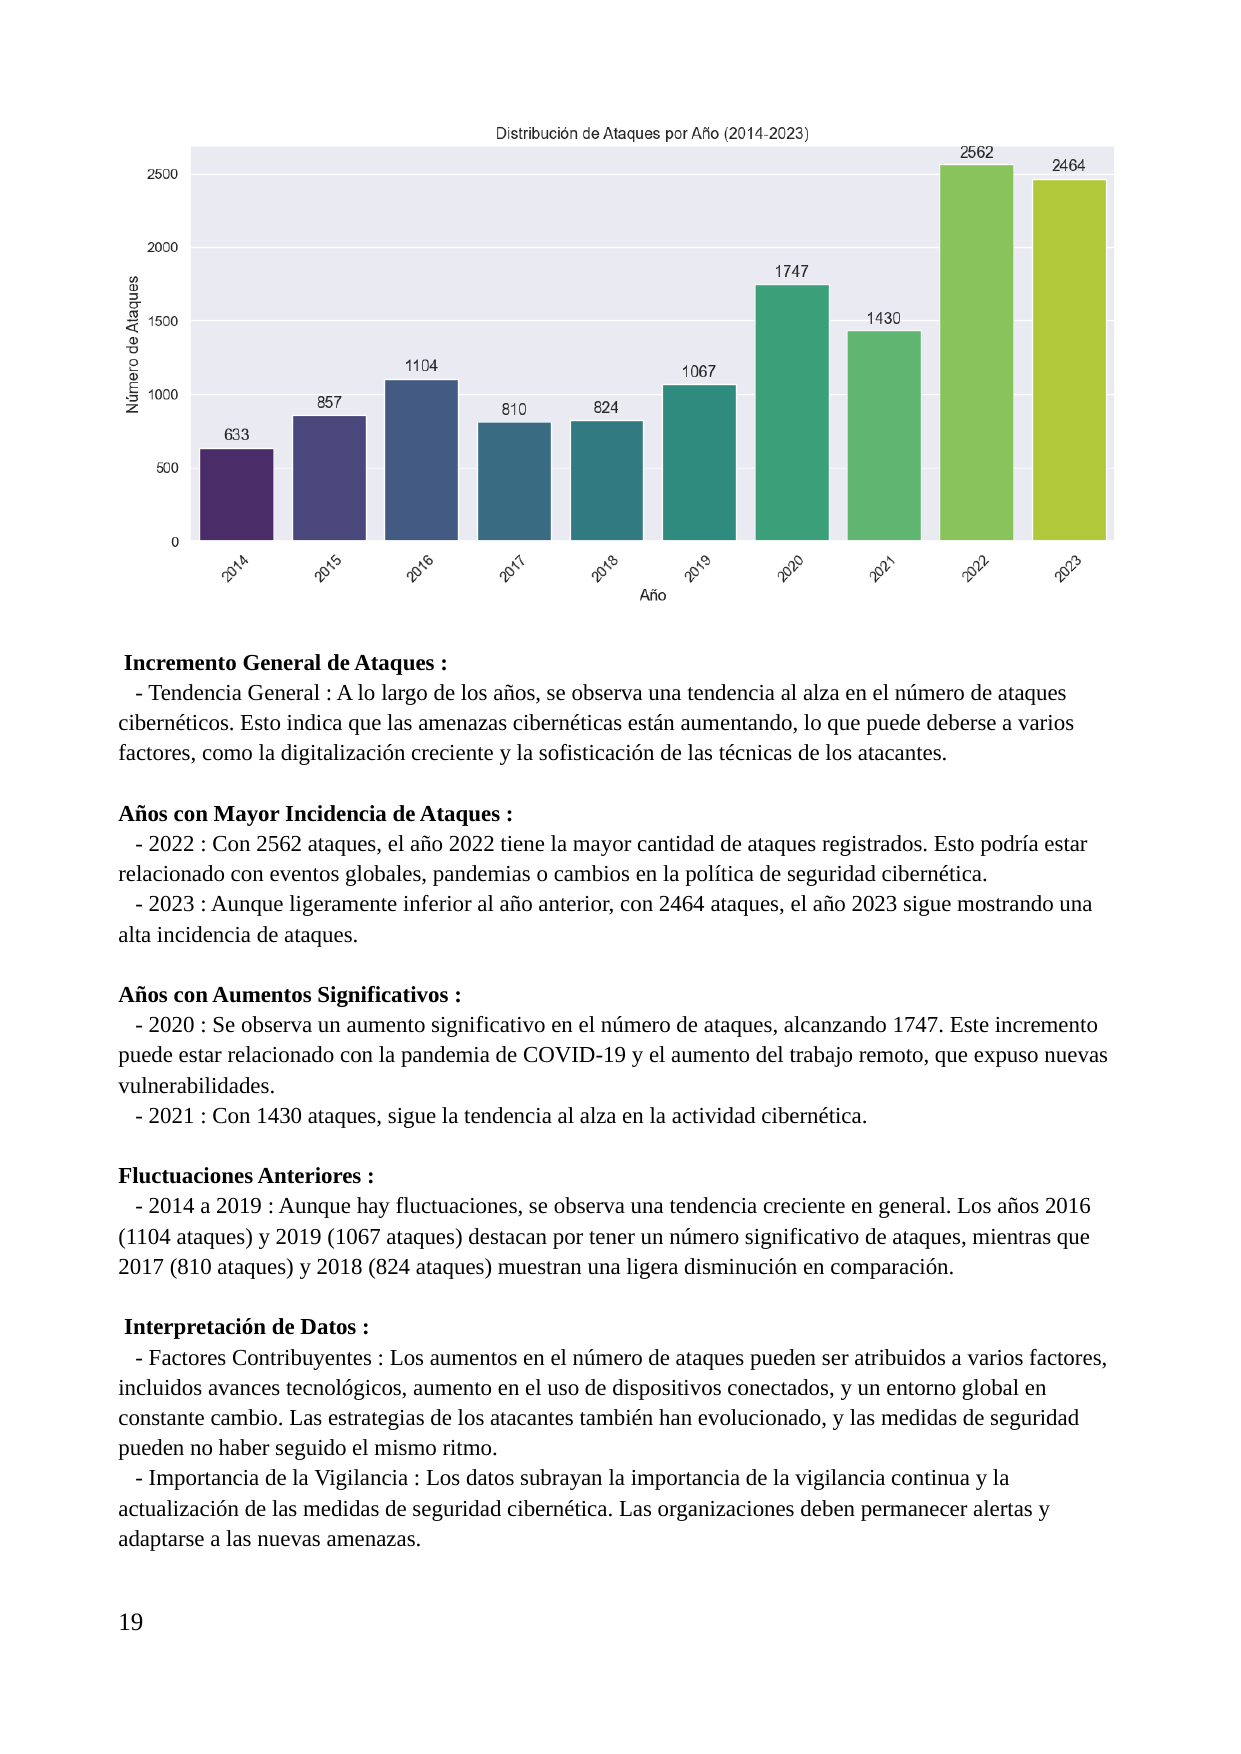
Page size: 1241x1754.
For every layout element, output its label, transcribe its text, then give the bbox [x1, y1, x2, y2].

text Incremento General de Ataques : - Tendencia General : A lo largo de los años, se observa una tendencia al alza en el número de ataques cibernéticos. Esto indica que las amenazas cibernéticas están aumentando, lo que puede deberse a varios factores, como la digitalización creciente y la sofisticación de las técnicas de los atacantes. Años con Mayor Incidencia de Ataques : - 2022 : Con 2562 ataques, el año 2022 tiene la mayor cantidad de ataques registrados. Esto podría estar relacionado con eventos globales, pandemias o cambios en la política de seguridad cibernética. - 2023 : Aunque ligeramente inferior al año anterior, con 2464 ataques, el año 2023 sigue mostrando una alta incidencia de ataques. Años con Aumentos Significativos : - 2020 : Se observa un aumento significativo en el número de ataques, alcanzando 1747. Este incremento puede estar relacionado con la pandemia de COVID-19 y el aumento del trabajo remoto, que expuso nuevas vulnerabilidades. - 2021 : Con 1430 ataques, sigue la tendencia al alza en la actividad cibernética. Fluctuaciones Anteriores : - 2014 a 2019 : Aunque hay fluctuaciones, se observa una tendencia creciente en general. Los años 2016 (1104 ataques) y 2019 (1067 ataques) destacan por tener un número significativo de ataques, mientras que 2017 (810 ataques) y 2018 (824 ataques) muestran una ligera disminución en comparación. Interpretación de Datos : - Factores Contribuyentes : Los aumentos en el número de ataques pueden ser atribuidos a varios factores, incluidos avances tecnológicos, aumento en el uso de dispositivos conectados, y un entorno global en constante cambio. Las estrategias de los atacantes también han evolucionado, y las medidas de seguridad pueden no haber seguido el mismo ritmo. - Importancia de la Vigilancia : Los datos subrayan la importancia de la vigilancia continua y la actualización de las medidas de seguridad cibernética. Las organizaciones deben permanecer alertas y adaptarse a las nuevas amenazas. [118, 649, 1122, 1551]
picture [118, 118, 1123, 612]
